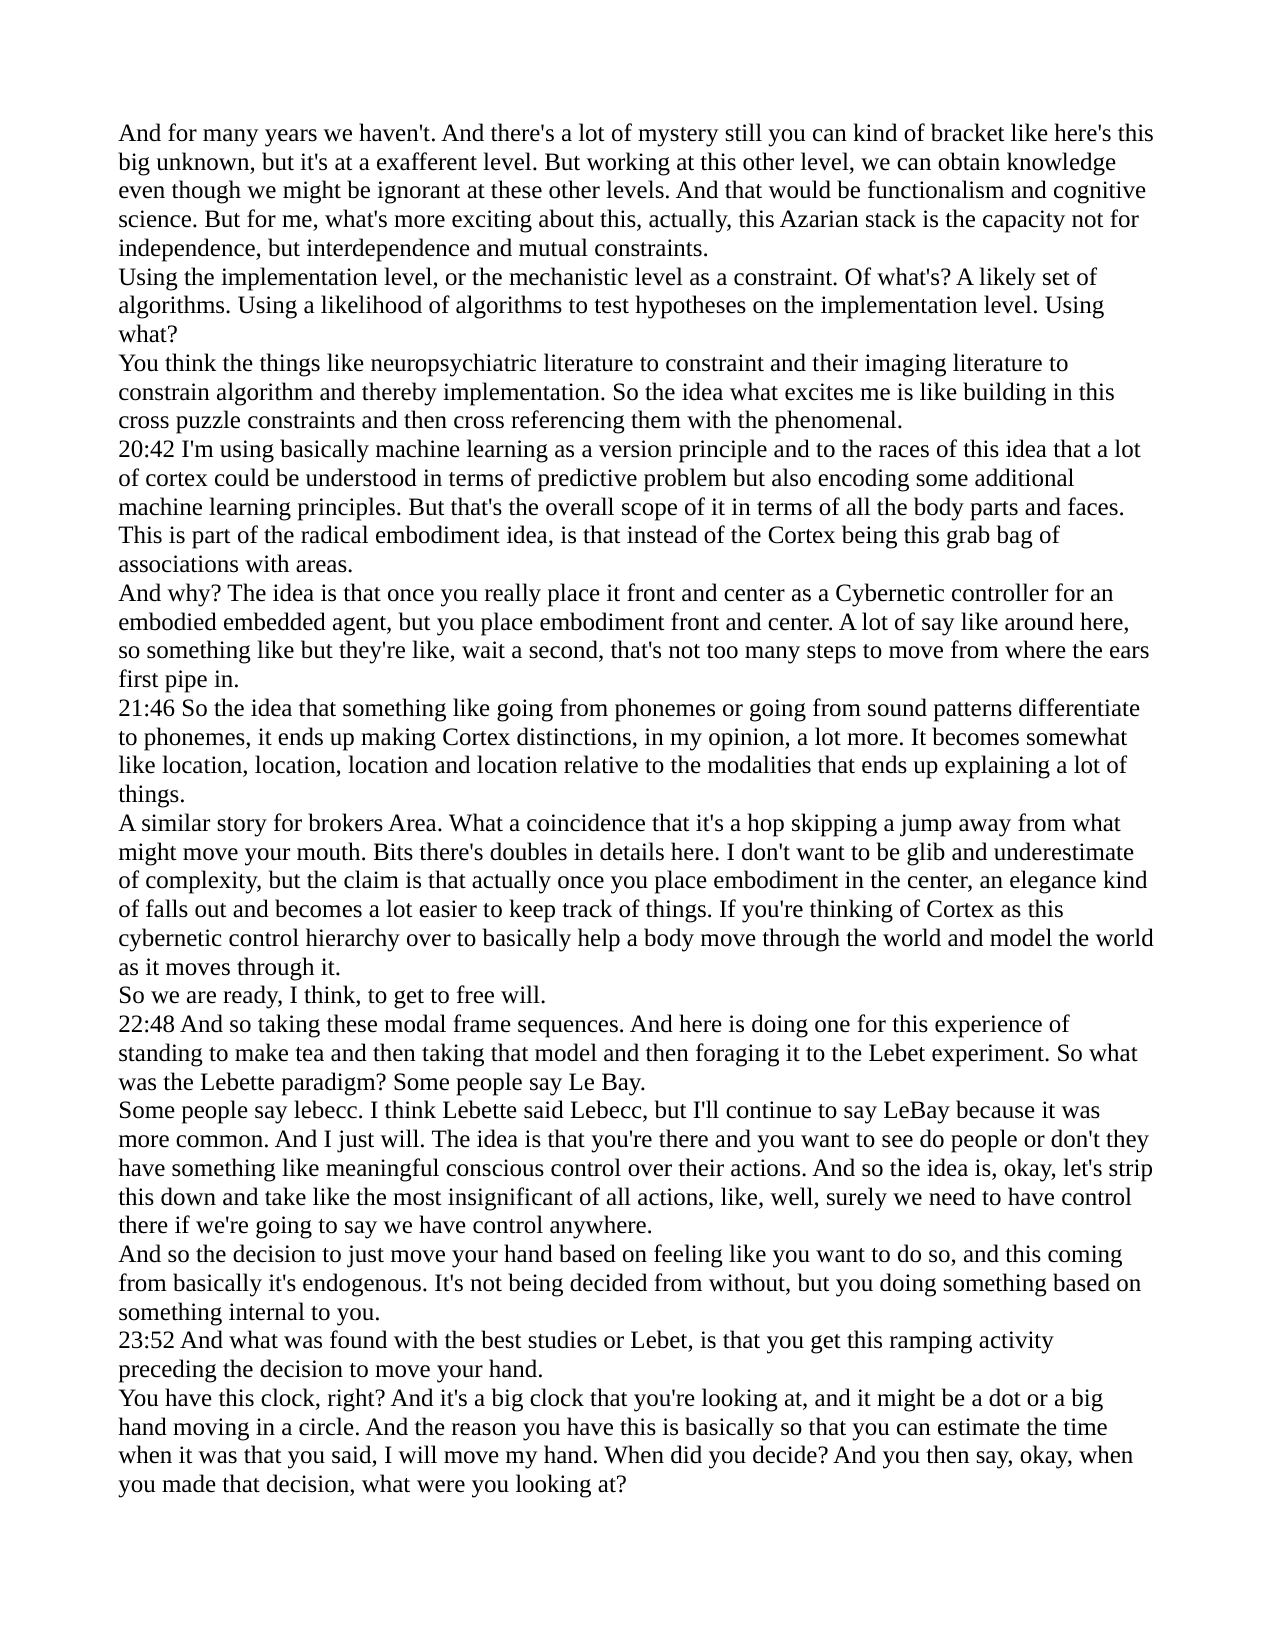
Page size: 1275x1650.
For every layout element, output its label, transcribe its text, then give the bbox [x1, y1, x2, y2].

text And why? The idea is that once you really place it front and center as a Cybernetic controller for an embodied embedded agent, but you place embodiment front and center. A lot of say like around here, so something like but they're like, wait a second, that's not too many steps to move from where the ears first pipe in. [118, 578, 1157, 693]
text You have this clock, right? And it's a big clock that you're looking at, and it might be a dot or a big hand moving in a circle. And the reason you have this is basically so that you can estimate the time when it was that you said, I will move my hand. When did you decide? And you then say, okay, when you made that decision, what were you looking at? [118, 1383, 1157, 1498]
text So we are ready, I think, to get to free will. [118, 981, 1157, 1009]
text You think the things like neuropsychiatric literature to constraint and their imaging literature to constrain algorithm and thereby implementation. So the idea what excites me is like building in this cross puzzle constraints and then cross referencing them with the phenomenal. [118, 348, 1157, 434]
text Some people say lebecc. I think Lebette said Lebecc, but I'll continue to say LeBay because it was more common. And I just will. The idea is that you're there and you want to see do people or don't they have something like meaningful conscious control over their actions. And so the idea is, okay, let's strip this down and take like the most insignificant of all actions, like, well, surely we need to have control there if we're going to say we have control anywhere. [118, 1096, 1157, 1239]
text 23:52 And what was found with the best studies or Lebet, is that you get this ramping activity preceding the decision to move your hand. [118, 1326, 1157, 1383]
text And for many years we haven't. And there's a lot of mystery still you can kind of bracket like here's this big unknown, but it's at a exafferent level. But working at this other level, we can obtain knowledge even though we might be ignorant at these other levels. And that would be functionalism and cognitive science. But for me, what's more exciting about this, actually, this Azarian stack is the capacity not for independence, but interdependence and mutual constraints. [118, 118, 1157, 262]
text 20:42 I'm using basically machine learning as a version principle and to the races of this idea that a lot of cortex could be understood in terms of predictive problem but also encoding some additional machine learning principles. But that's the overall scope of it in terms of all the body parts and faces. This is part of the radical embodiment idea, is that instead of the Cortex being this grab bag of associations with areas. [118, 434, 1157, 578]
text 22:48 And so taking these modal frame sequences. And here is doing one for this experience of standing to make tea and then taking that model and then foraging it to the Lebet experiment. So what was the Lebette paradigm? Some people say Le Bay. [118, 1009, 1157, 1096]
text 21:46 So the idea that something like going from phonemes or going from sound patterns differentiate to phonemes, it ends up making Cortex distinctions, in my opinion, a lot more. It becomes somewhat like location, location, location and location relative to the modalities that ends up explaining a lot of things. [118, 693, 1157, 808]
text Using the implementation level, or the mechanistic level as a constraint. Of what's? A likely set of algorithms. Using a likelihood of algorithms to test hypotheses on the implementation level. Using what? [118, 262, 1157, 348]
text A similar story for brokers Area. What a coincidence that it's a hop skipping a jump away from what might move your mouth. Bits there's doubles in details here. I don't want to be glib and underestimate of complexity, but the claim is that actually once you place embodiment in the center, an elegance kind of falls out and becomes a lot easier to keep track of things. If you're thinking of Cortex as this cybernetic control hierarchy over to basically help a body move through the world and model the world as it moves through it. [118, 808, 1157, 981]
text And so the decision to just move your hand based on feeling like you want to do so, and this coming from basically it's endogenous. It's not being decided from without, but you doing something based on something internal to you. [118, 1239, 1157, 1326]
